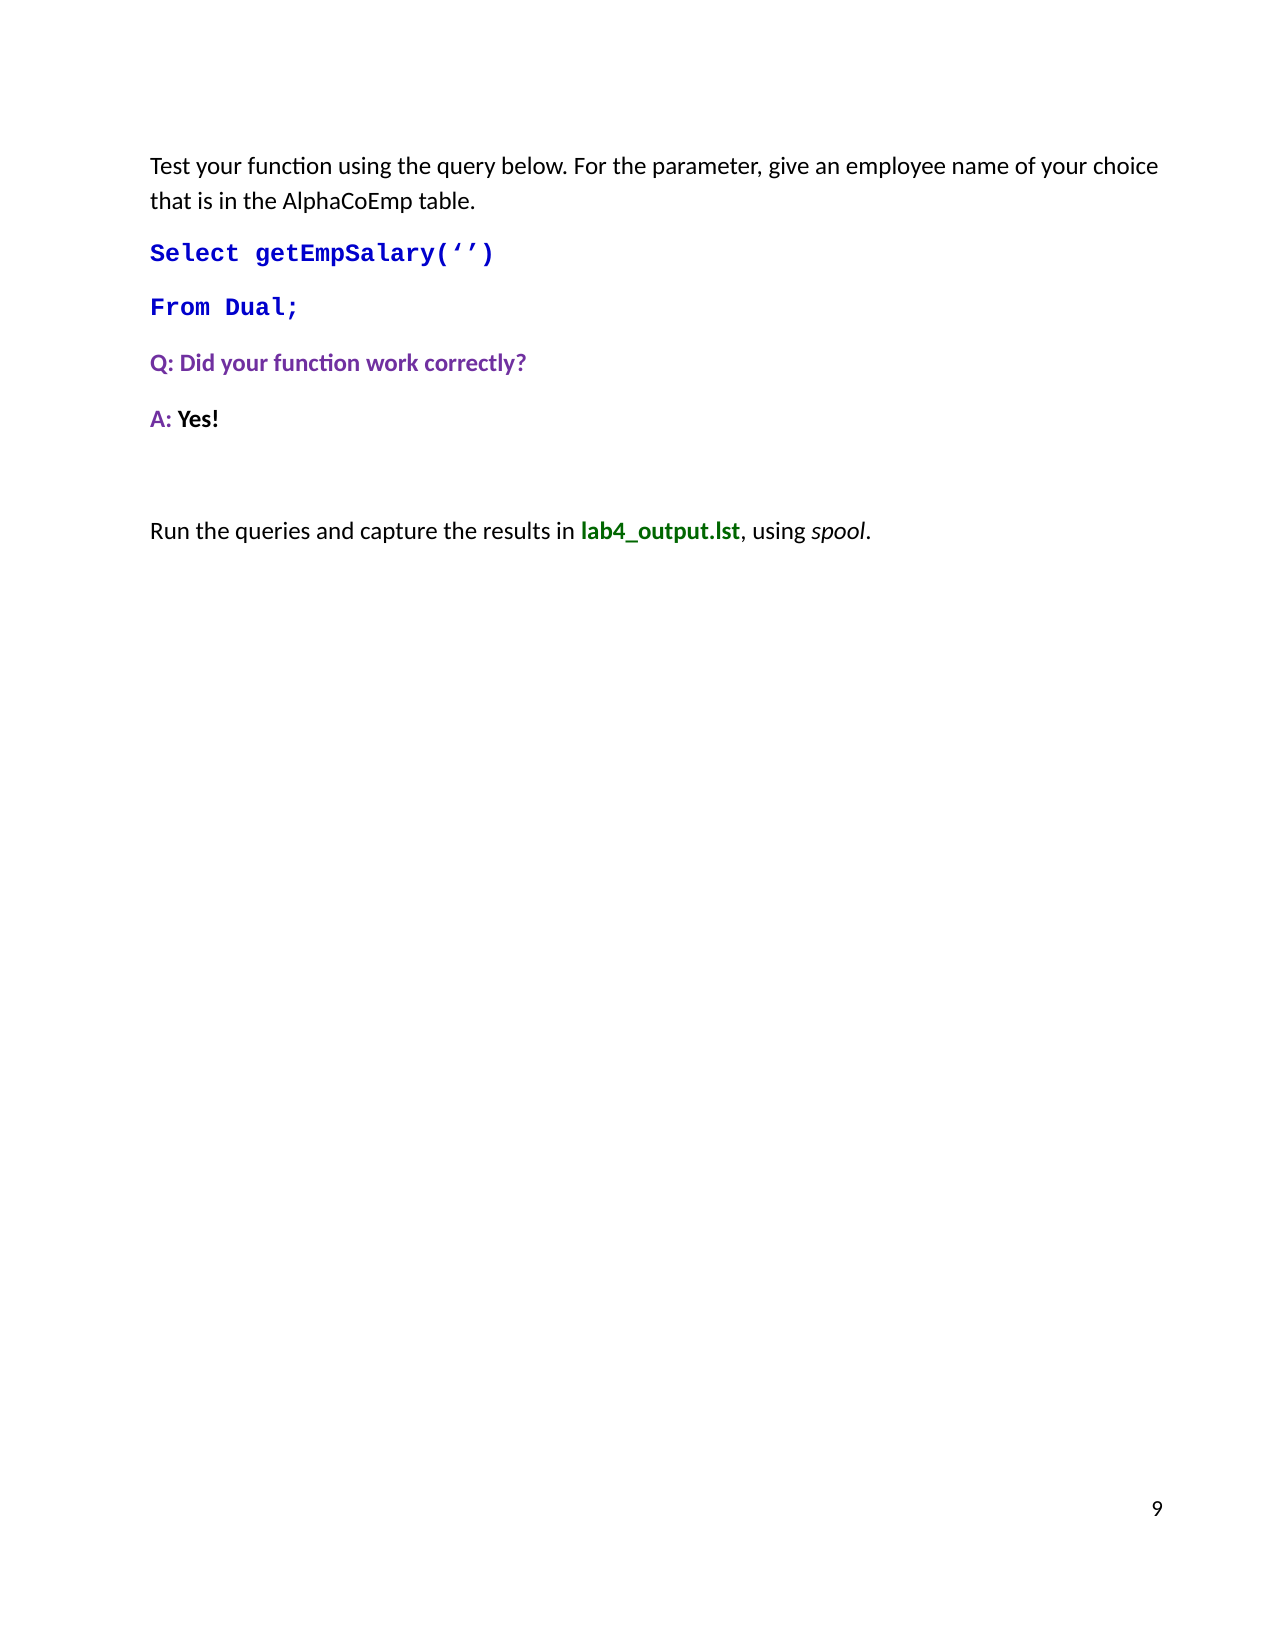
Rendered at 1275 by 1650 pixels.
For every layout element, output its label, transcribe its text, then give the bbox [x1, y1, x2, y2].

text A: Yes! [150, 403, 1162, 434]
text Test your function using the query below. For the parameter, give an employee name of your choice that is in the AlphaCoEmp table. [150, 150, 1162, 216]
text Run the queries and capture the results in lab4_output.lst, using spool. [150, 515, 1162, 546]
text Q: Did your function work correctly? [150, 347, 1162, 378]
text Select getEmpSalary(‘’) [150, 241, 1162, 269]
text From Dual; [150, 294, 1162, 322]
